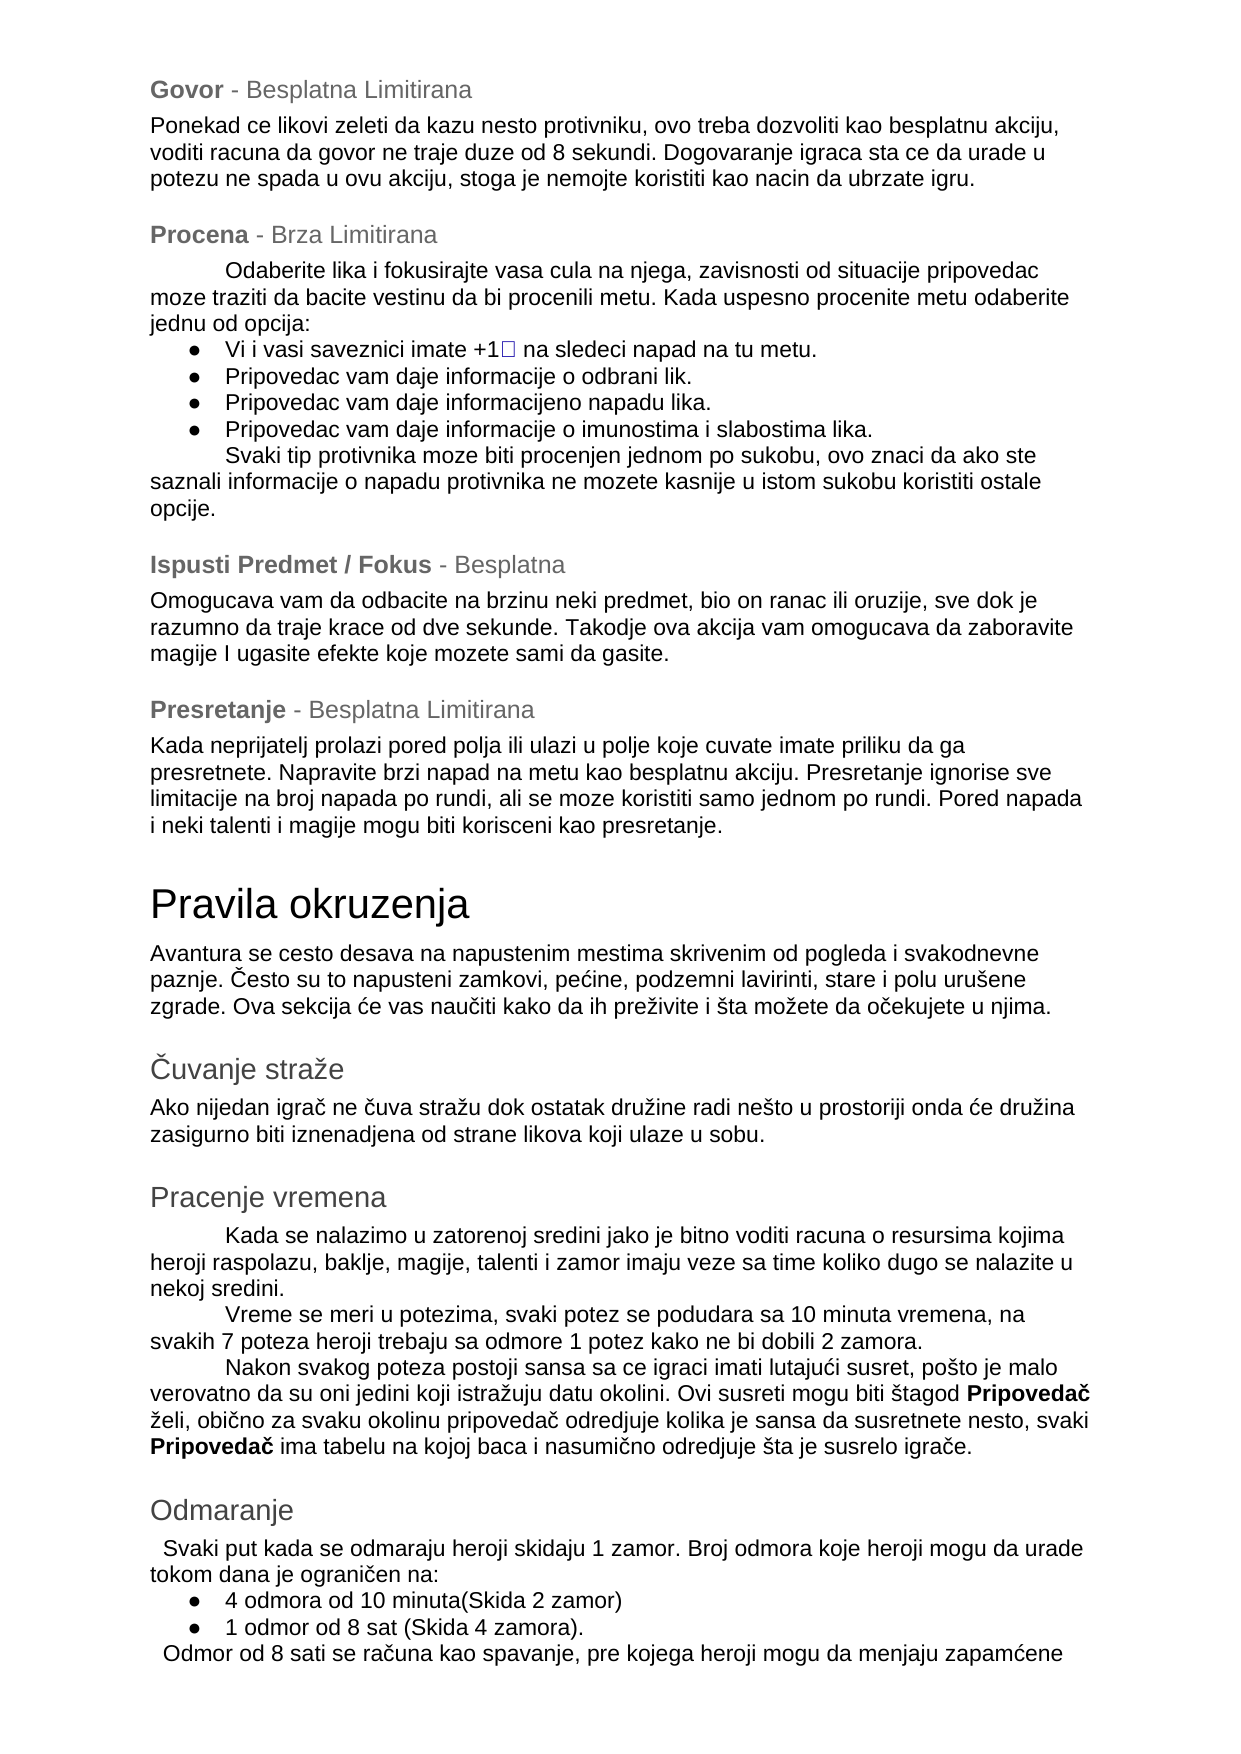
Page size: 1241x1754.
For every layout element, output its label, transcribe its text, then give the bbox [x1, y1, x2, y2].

subtitle Čuvanje straže [150, 1052, 1091, 1086]
subtitle Presretanje - Besplatna Limitirana [150, 695, 1091, 724]
text Nakon svakog poteza postoji sansa sa ce igraci imati lutajući susret, pošto je malo verovatno da su oni jedini koji istražuju datu okolini. Ovi susreti mogu biti štagod Pripovedač želi, obično za svaku okolinu pripovedač odredjuje kolika je sansa da susretnete nesto, svaki Pripovedač ima tabelu na kojoj baca i nasumično odredjuje šta je susrelo igrače. [150, 1354, 1091, 1459]
subtitle Procena - Brza Limitirana [150, 220, 1091, 249]
text Svaki put kada se odmaraju heroji skidaju 1 zamor. Broj odmora koje heroji mogu da urade tokom dana je ograničen na: [150, 1534, 1091, 1587]
text Kada neprijatelj prolazi pored polja ili ulazi u polje koje cuvate imate priliku da ga presretnete. Napravite brzi napad na metu kao besplatnu akciju. Presretanje ignorise sve limitacije na broj napada po rundi, ali se moze koristiti samo jednom po rundi. Pored napada i neki talenti i magije mogu biti korisceni kao presretanje. [150, 732, 1091, 838]
list 4 odmora od 10 minuta(Skida 2 zamor) [187, 1587, 1091, 1614]
text Kada se nalazimo u zatorenoj sredini jako je bitno voditi racuna o resursima kojima heroji raspolazu, baklje, magije, talenti i zamor imaju veze sa time koliko dugo se nalazite u nekoj sredini. [150, 1222, 1091, 1301]
subtitle Pravila okruzenja [150, 879, 1091, 927]
text Ako nijedan igrač ne čuva stražu dok ostatak družine radi nešto u prostoriji onda će družina zasigurno biti iznenadjena od strane likova koji ulaze u sobu. [150, 1094, 1091, 1147]
text Vreme se meri u potezima, svaki potez se podudara sa 10 minuta vremena, na svakih 7 poteza heroji trebaju sa odmore 1 potez kako ne bi dobili 2 zamora. [150, 1301, 1091, 1354]
subtitle Ispusti Predmet / Fokus - Besplatna [150, 550, 1091, 579]
text Odaberite lika i fokusirajte vasa cula na njega, zavisnosti od situacije pripovedac moze traziti da bacite vestinu da bi procenili metu. Kada uspesno procenite metu odaberite jednu od opcija: [150, 257, 1091, 336]
list 1 odmor od 8 sat (Skida 4 zamora). [187, 1614, 1091, 1640]
list Pripovedac vam daje informacije o imunostima i slabostima lika. [187, 416, 1091, 442]
subtitle Govor - Besplatna Limitirana [150, 75, 1091, 104]
text Omogucava vam da odbacite na brzinu neki predmet, bio on ranac ili oruzije, sve dok je razumno da traje krace od dve sekunde. Takodje ova akcija vam omogucava da zaboravite magije I ugasite efekte koje mozete sami da gasite. [150, 587, 1091, 666]
list Pripovedac vam daje informacije o odbrani lik. [187, 363, 1091, 389]
subtitle Odmaranje [150, 1493, 1091, 1526]
text Ponekad ce likovi zeleti da kazu nesto protivniku, ovo treba dozvoliti kao besplatnu akciju, voditi racuna da govor ne traje duze od 8 sekundi. Dogovaranje igraca sta ce da urade u potezu ne spada u ovu akciju, stoga je nemojte koristiti kao nacin da ubrzate igru. [150, 112, 1091, 191]
text Avantura se cesto desava na napustenim mestima skrivenim od pogleda i svakodnevne paznje. Često su to napusteni zamkovi, pećine, podzemni lavirinti, stare i polu urušene zgrade. Ova sekcija će vas naučiti kako da ih preživite i šta možete da očekujete u njima. [150, 940, 1091, 1019]
text Odmor od 8 sati se računa kao spavanje, pre kojega heroji mogu da menjaju zapamćene [150, 1640, 1091, 1666]
text Svaki tip protivnika moze biti procenjen jednom po sukobu, ovo znaci da ako ste saznali informacije o napadu protivnika ne mozete kasnije u istom sukobu koristiti ostale opcije. [150, 442, 1091, 521]
list Vi i vasi saveznici imate +1🎲 na sledeci napad na tu metu. [187, 336, 1091, 363]
subtitle Pracenje vremena [150, 1180, 1091, 1214]
list Pripovedac vam daje informacijeno napadu lika. [187, 389, 1091, 416]
